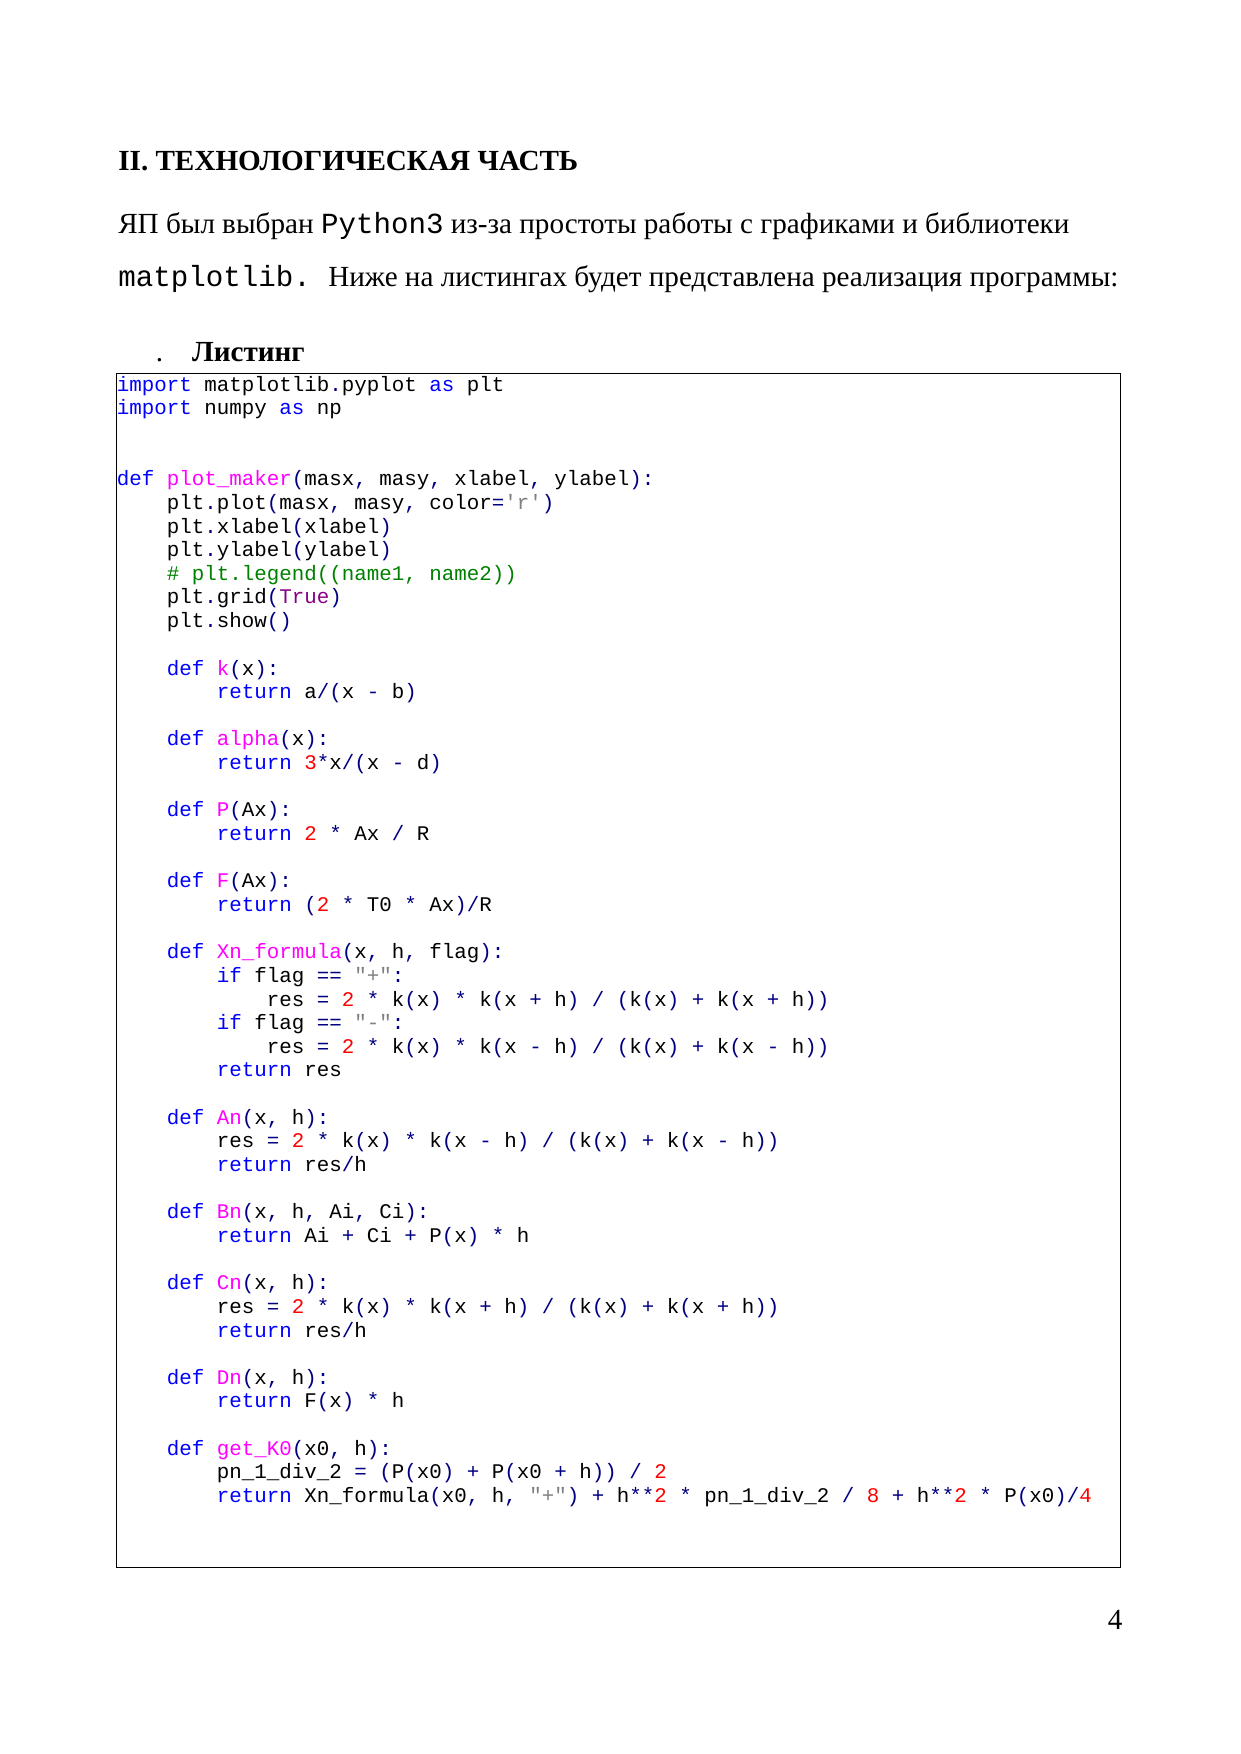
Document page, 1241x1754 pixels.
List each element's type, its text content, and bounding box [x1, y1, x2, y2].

text ЯП был выбран Python3 из-за простоты работы с графиками и библиотеки matplotlib. Ниже на листингах будет представлена реализация программы: [118, 206, 1122, 295]
subtitle Листинг [156, 334, 1122, 367]
subtitle II. ТЕХНОЛОГИЧЕСКАЯ ЧАСТЬ [118, 143, 1122, 177]
